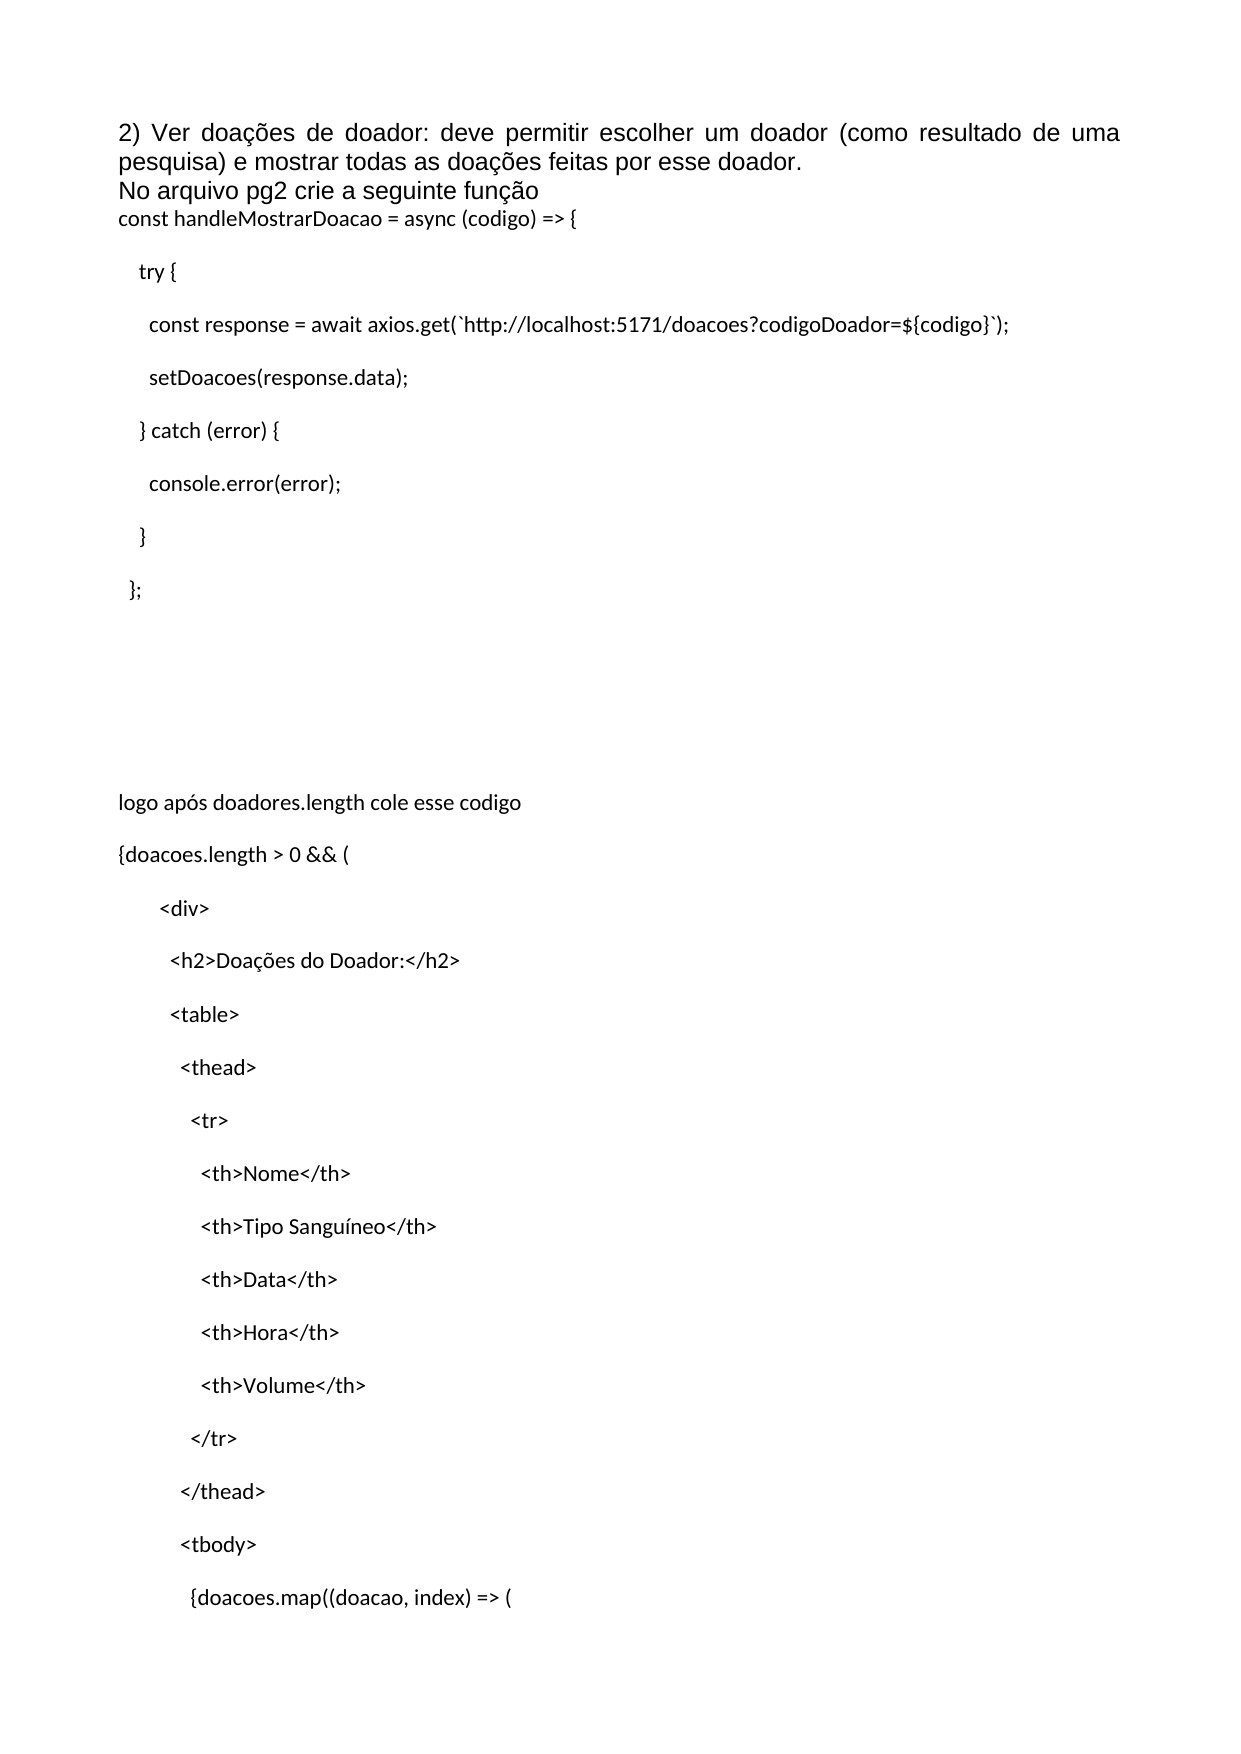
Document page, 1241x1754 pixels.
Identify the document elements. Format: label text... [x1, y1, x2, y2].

text } [118, 522, 1122, 551]
text const response = await axios.get(`http://localhost:5171/doacoes?codigoDoador=${codigo}`); [118, 310, 1122, 338]
text setDoacoes(response.data); [118, 363, 1122, 391]
text <table> [118, 1000, 1122, 1028]
text <th>Hora</th> [118, 1318, 1122, 1346]
text No arquivo pg2 crie a seguinte função [118, 176, 1122, 204]
text <tbody> [118, 1530, 1122, 1558]
text logo após doadores.length cole esse codigo [118, 788, 1122, 816]
text const handleMostrarDoacao = async (codigo) => { [118, 204, 1122, 232]
text {doacoes.map((doacao, index) => ( [118, 1583, 1122, 1611]
text {doacoes.length > 0 && ( [118, 841, 1122, 869]
text }; [118, 576, 1122, 603]
text <div> [118, 894, 1122, 922]
text 2) Ver doações de doador: deve permitir escolher um doador (como resultado de uma pesquisa) e mostrar todas as doações feitas por esse doador. [118, 118, 1122, 176]
text <th>Nome</th> [118, 1159, 1122, 1187]
text <th>Volume</th> [118, 1371, 1122, 1399]
text } catch (error) { [118, 416, 1122, 444]
text console.error(error); [118, 469, 1122, 497]
text <th>Tipo Sanguíneo</th> [118, 1212, 1122, 1240]
text </tr> [118, 1424, 1122, 1452]
text <th>Data</th> [118, 1265, 1122, 1293]
text try { [118, 257, 1122, 285]
text </thead> [118, 1477, 1122, 1505]
text <h2>Doações do Doador:</h2> [118, 947, 1122, 975]
text <tr> [118, 1106, 1122, 1134]
text <thead> [118, 1053, 1122, 1081]
